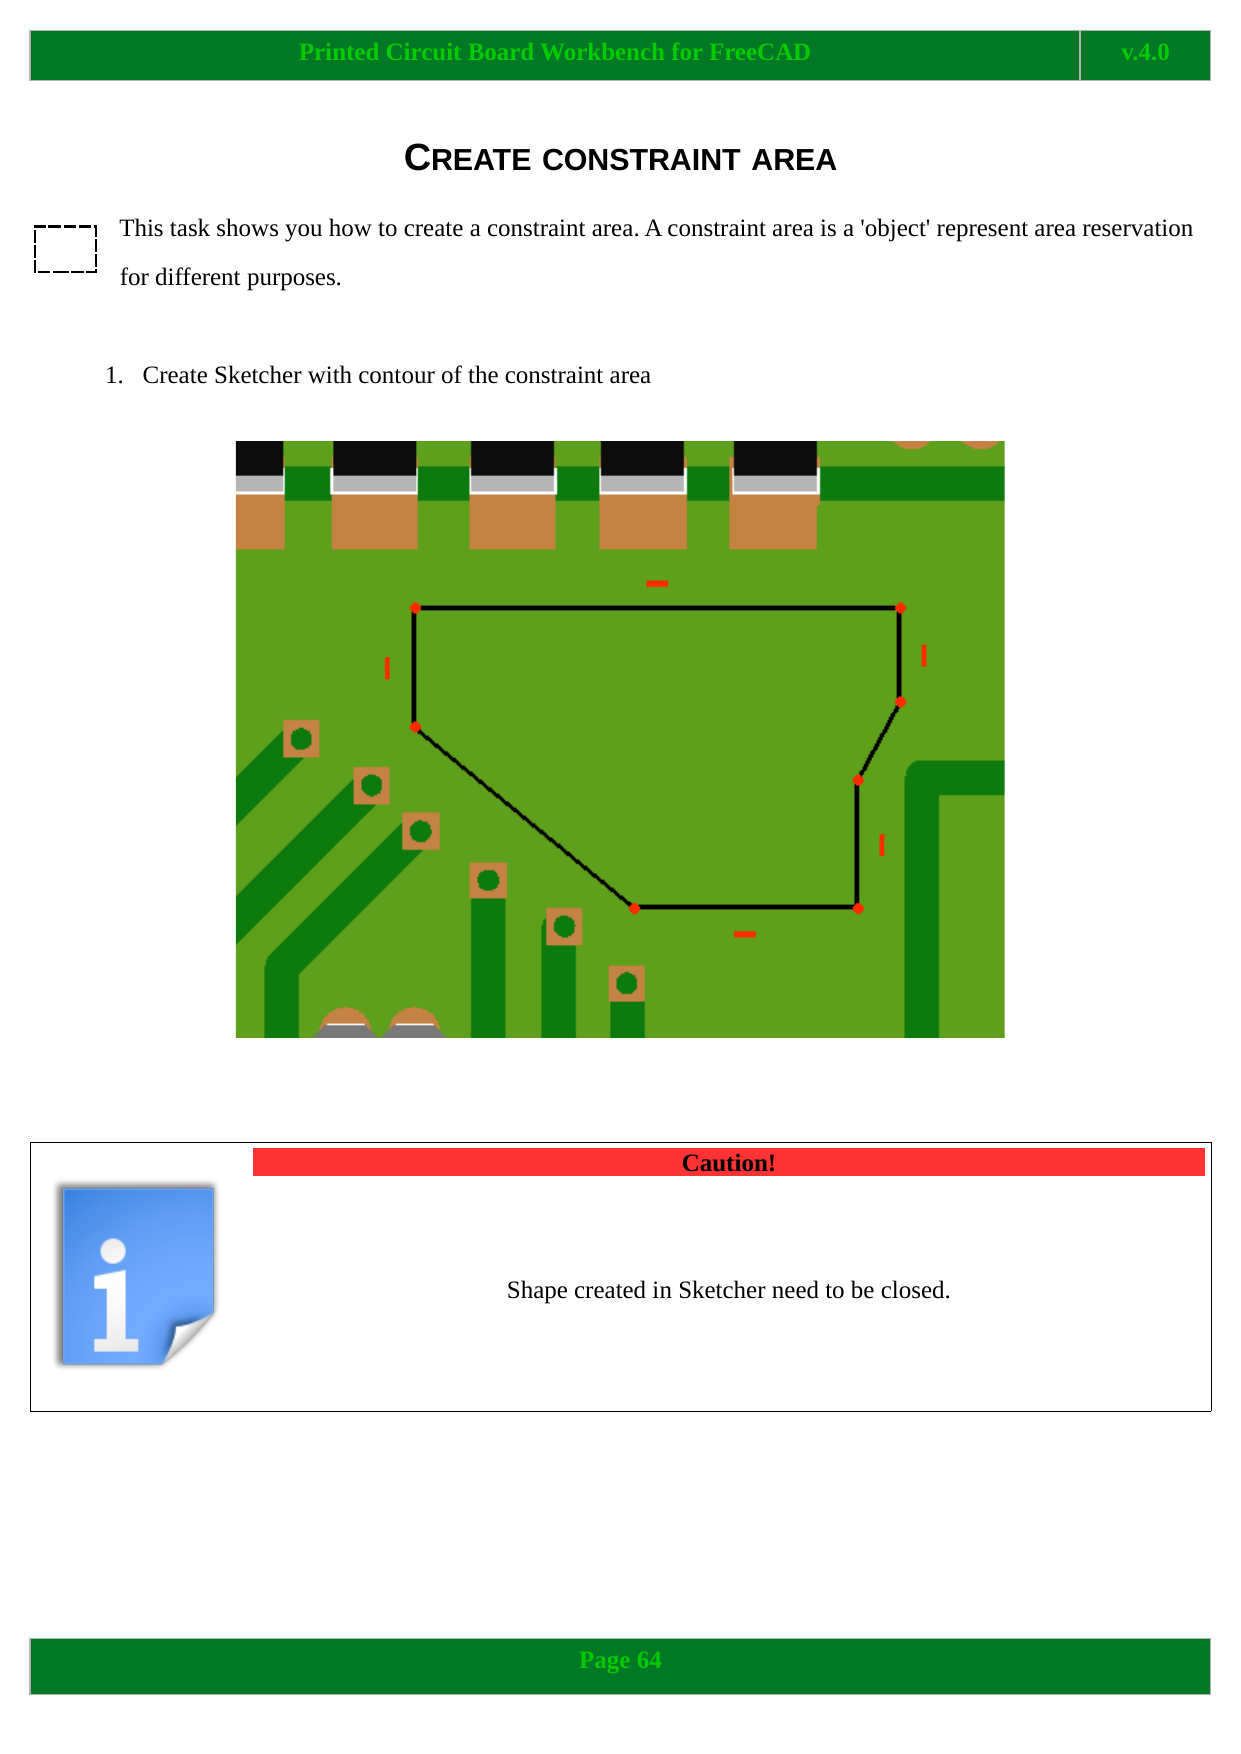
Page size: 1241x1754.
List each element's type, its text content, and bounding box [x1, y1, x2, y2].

text for different purposes. [30, 262, 1211, 291]
list Create Sketcher with contour of the constraint area [105, 360, 1211, 389]
table_header [31, 1143, 247, 1411]
text This task shows you how to create a constraint area. A constraint area is a 'object' represent area reservation [30, 213, 1211, 242]
picture [235, 441, 1005, 1038]
table_header Caution! [247, 1143, 1211, 1182]
picture [38, 1176, 239, 1377]
subtitle Create constraint area [30, 135, 1211, 179]
table_cell Shape created in Sketcher need to be closed. [247, 1182, 1211, 1411]
